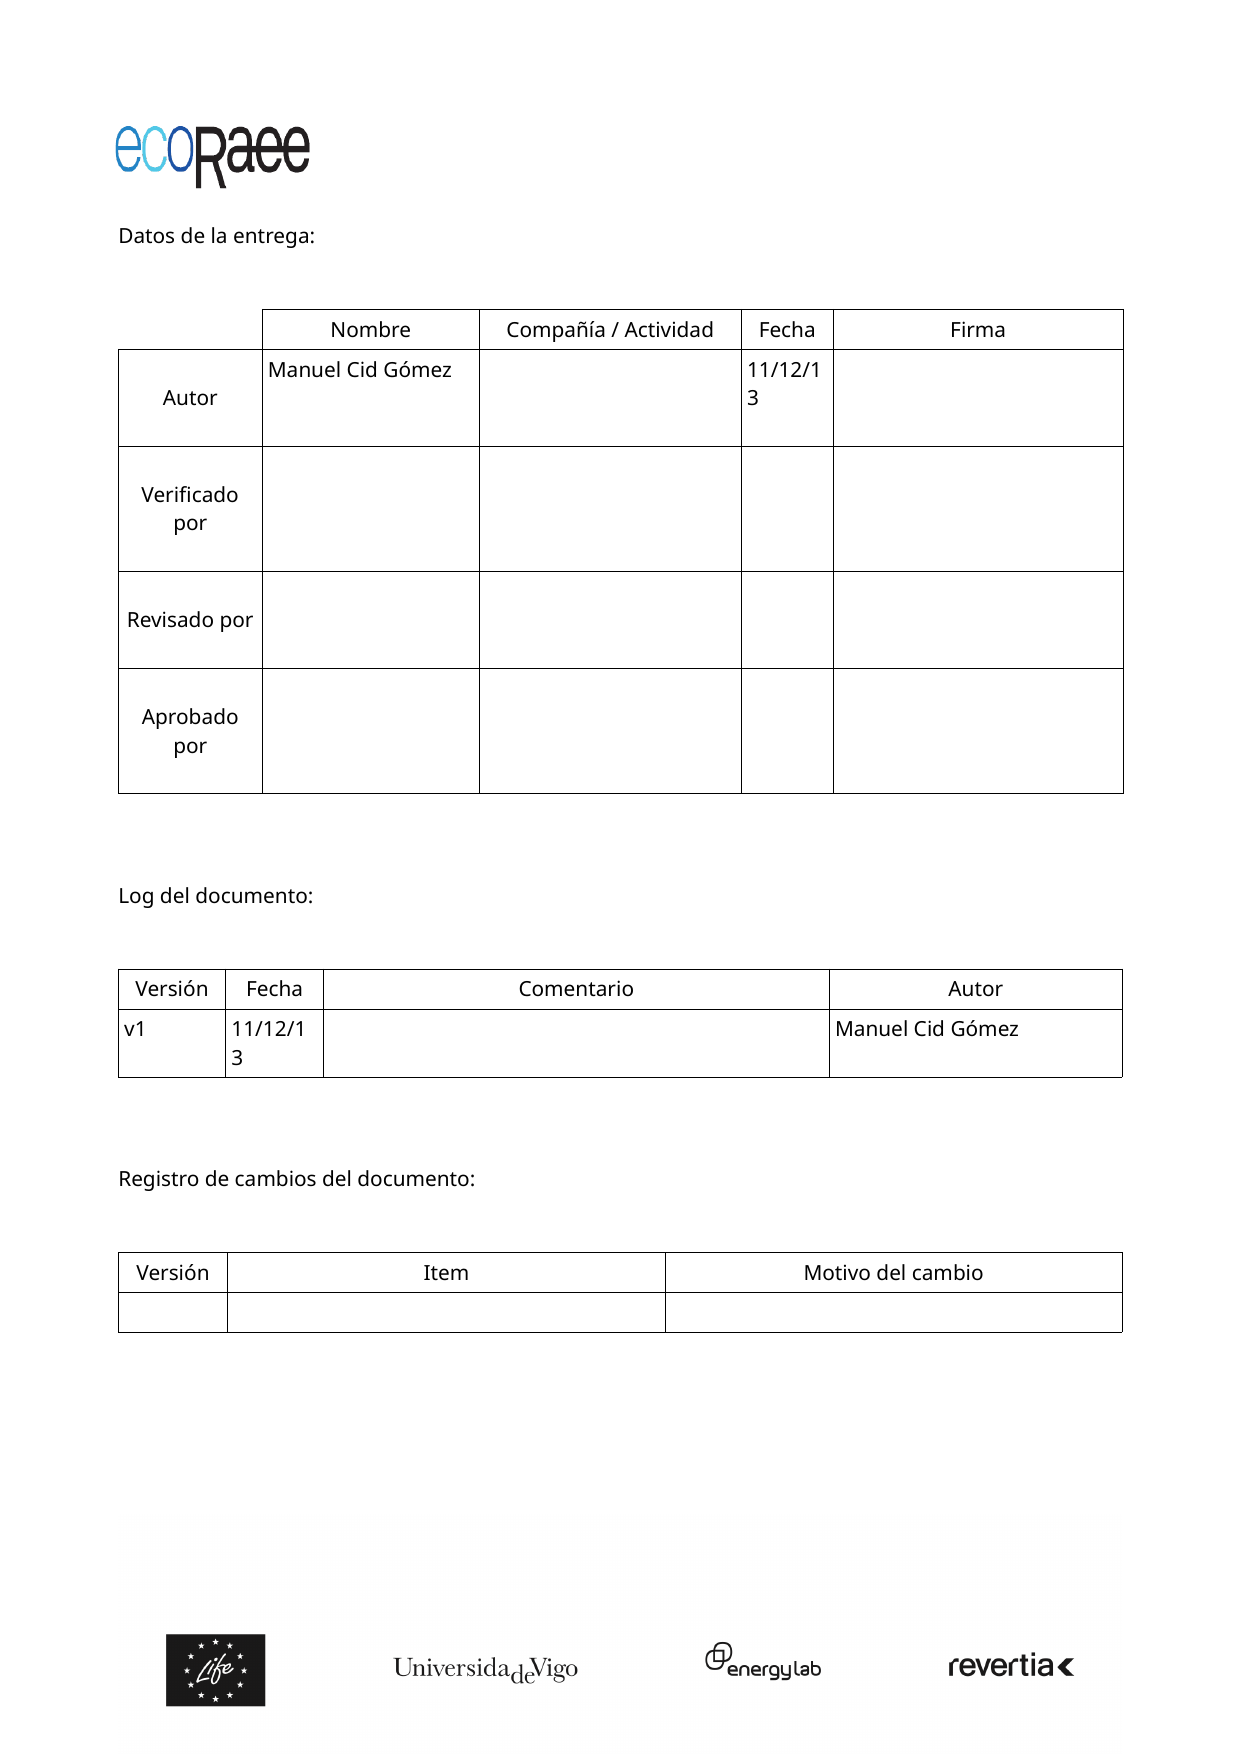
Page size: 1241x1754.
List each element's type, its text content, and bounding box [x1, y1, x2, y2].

table_cell Manuel Cid Gómez [830, 1010, 1122, 1077]
text Datos de la entrega: [118, 221, 1122, 250]
table_cell [834, 572, 1123, 668]
table_cell v1 [119, 1010, 225, 1077]
table_cell [834, 447, 1123, 571]
table_header Versión [119, 1253, 227, 1292]
picture [114, 124, 311, 190]
text Registro de cambios del documento: [118, 1164, 1122, 1193]
table_cell [263, 572, 479, 668]
table_header Fecha [226, 970, 323, 1008]
table_cell [324, 1010, 829, 1077]
text Log del documento: [118, 881, 1122, 909]
table_cell [834, 669, 1123, 793]
table_header Comentario [324, 970, 829, 1008]
table_cell [480, 572, 741, 668]
table_cell [742, 572, 833, 668]
table_cell [834, 350, 1123, 446]
table_cell [742, 447, 833, 571]
table_cell [742, 669, 833, 793]
table_header Motivo del cambio [666, 1253, 1122, 1292]
table_header Firma [834, 310, 1123, 349]
table_cell [228, 1293, 665, 1332]
table_cell Revisado por [119, 572, 262, 668]
table_cell [263, 669, 479, 793]
picture [118, 1514, 1123, 1754]
table_cell Manuel Cid Gómez [263, 350, 479, 446]
table_header [118, 309, 262, 349]
table_cell 11/12/13 [742, 350, 833, 446]
table_header Autor [830, 970, 1122, 1008]
table_header Versión [119, 970, 225, 1008]
table_cell [119, 1293, 227, 1332]
table_cell [480, 447, 741, 571]
table_cell [480, 669, 741, 793]
table_cell 11/12/13 [226, 1010, 323, 1077]
table_cell Aprobado por [119, 669, 262, 793]
table_cell [666, 1293, 1122, 1332]
table_header Fecha [742, 310, 833, 349]
table_cell Verificado por [119, 447, 262, 571]
table_cell [263, 447, 479, 571]
table_header Compañía / Actividad [480, 310, 741, 349]
table_header Nombre [263, 310, 479, 349]
table_cell Autor [119, 350, 262, 446]
table_header Item [228, 1253, 665, 1292]
table_cell [480, 350, 741, 446]
